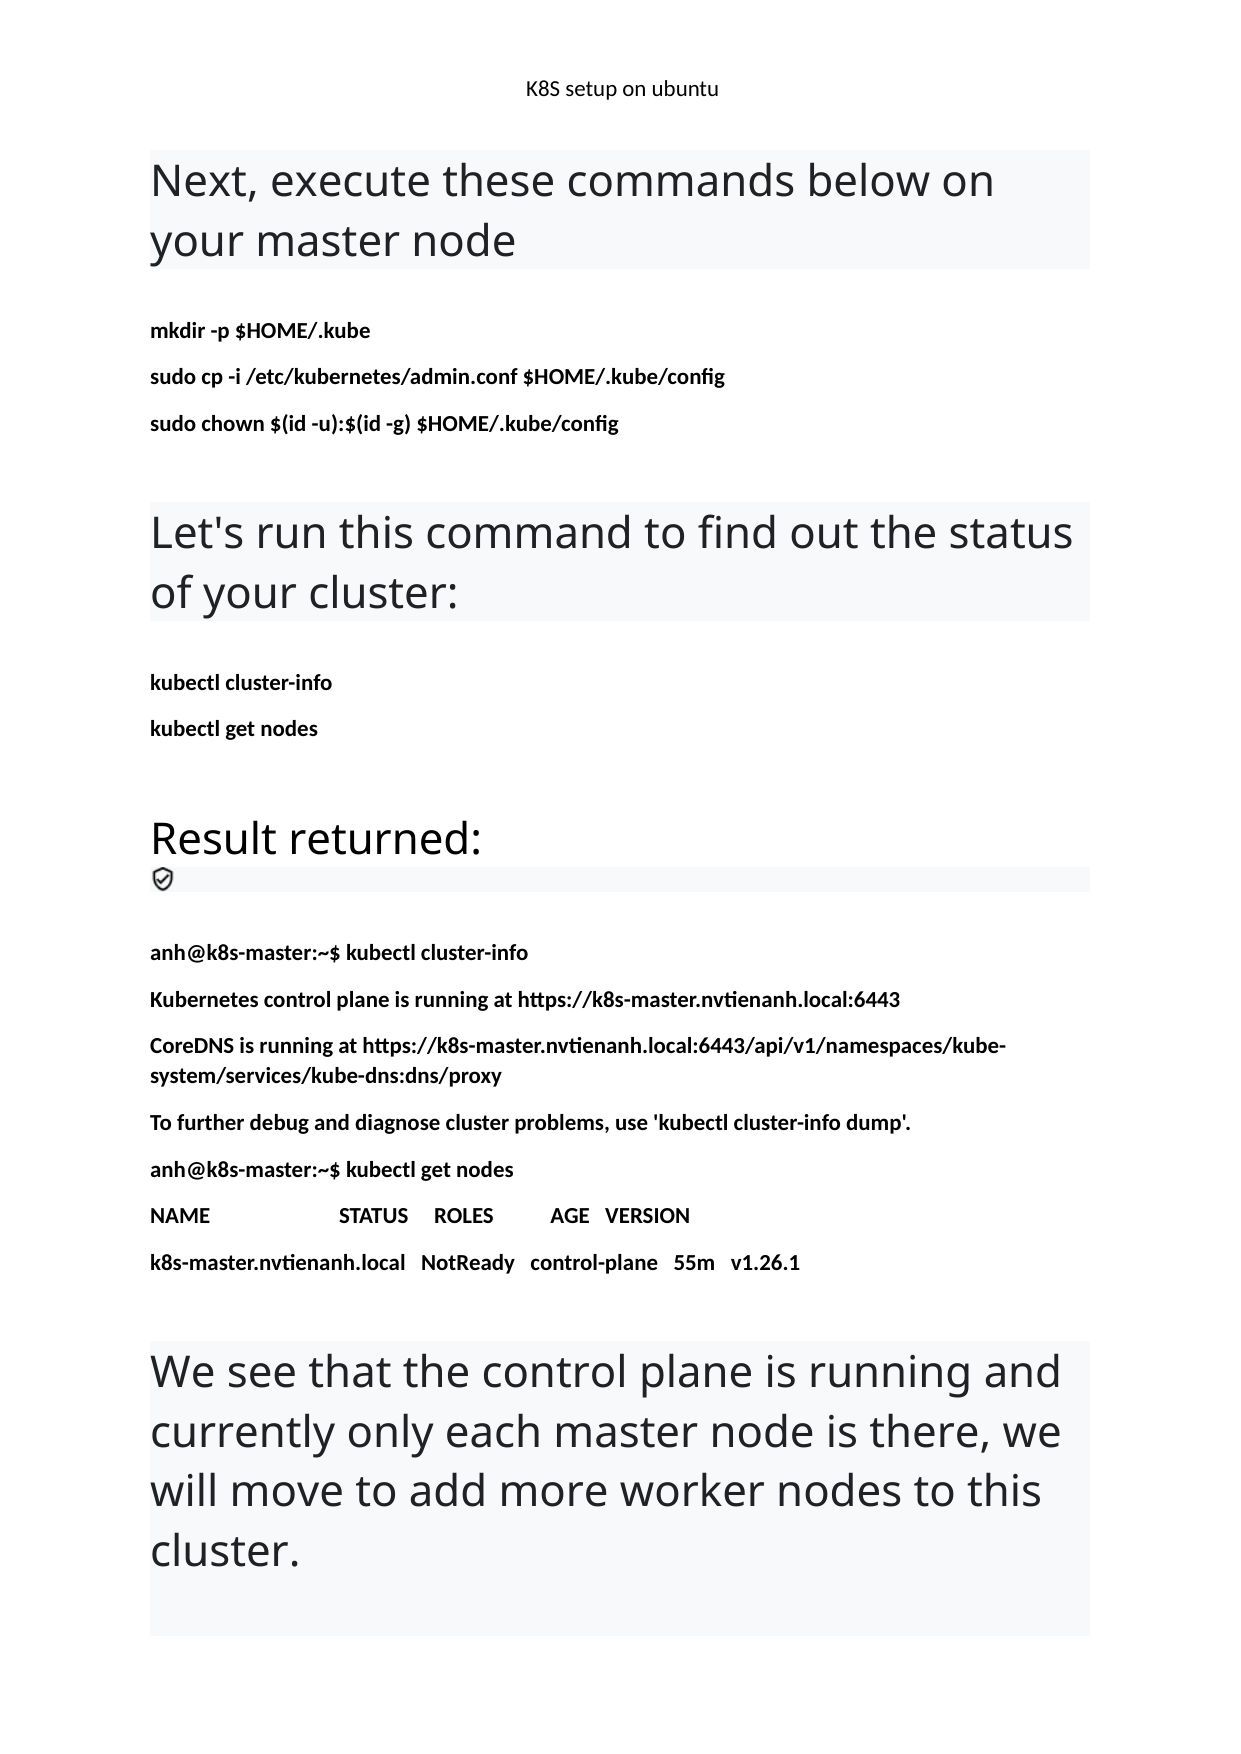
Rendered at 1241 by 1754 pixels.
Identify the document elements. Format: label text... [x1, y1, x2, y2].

text kubectl cluster-info [150, 668, 1090, 696]
text sudo chown $(id -u):$(id -g) $HOME/.kube/config [150, 409, 1090, 437]
text mkdir -p $HOME/.kube [150, 316, 1090, 344]
text To further debug and diagnose cluster problems, use 'kubectl cluster-info dump'. [150, 1108, 1090, 1136]
text k8s-master.nvtienanh.local NotReady control-plane 55m v1.26.1 [150, 1248, 1090, 1276]
text sudo cp -i /etc/kubernetes/admin.conf $HOME/.kube/config [150, 362, 1090, 390]
text kubectl get nodes [150, 714, 1090, 742]
text CoreDNS is running at https://k8s-master.nvtienanh.local:6443/api/v1/namespaces/kube-system/services/kube-dns:dns/proxy [150, 1032, 1090, 1089]
text anh@k8s-master:~$ kubectl get nodes [150, 1155, 1090, 1183]
text Result returned: [150, 807, 1090, 867]
text Next, execute these commands below on your master node [150, 150, 1090, 269]
text Kubernetes control plane is running at https://k8s-master.nvtienanh.local:6443 [150, 985, 1090, 1013]
text Let's run this command to find out the status of your cluster: [150, 502, 1090, 621]
text NAME STATUS ROLES AGE VERSION [150, 1201, 1090, 1229]
text We see that the control plane is running and currently only each master node is there, we will move to add more worker nodes to this cluster. [150, 1341, 1090, 1579]
text anh@k8s-master:~$ kubectl cluster-info [150, 938, 1090, 967]
